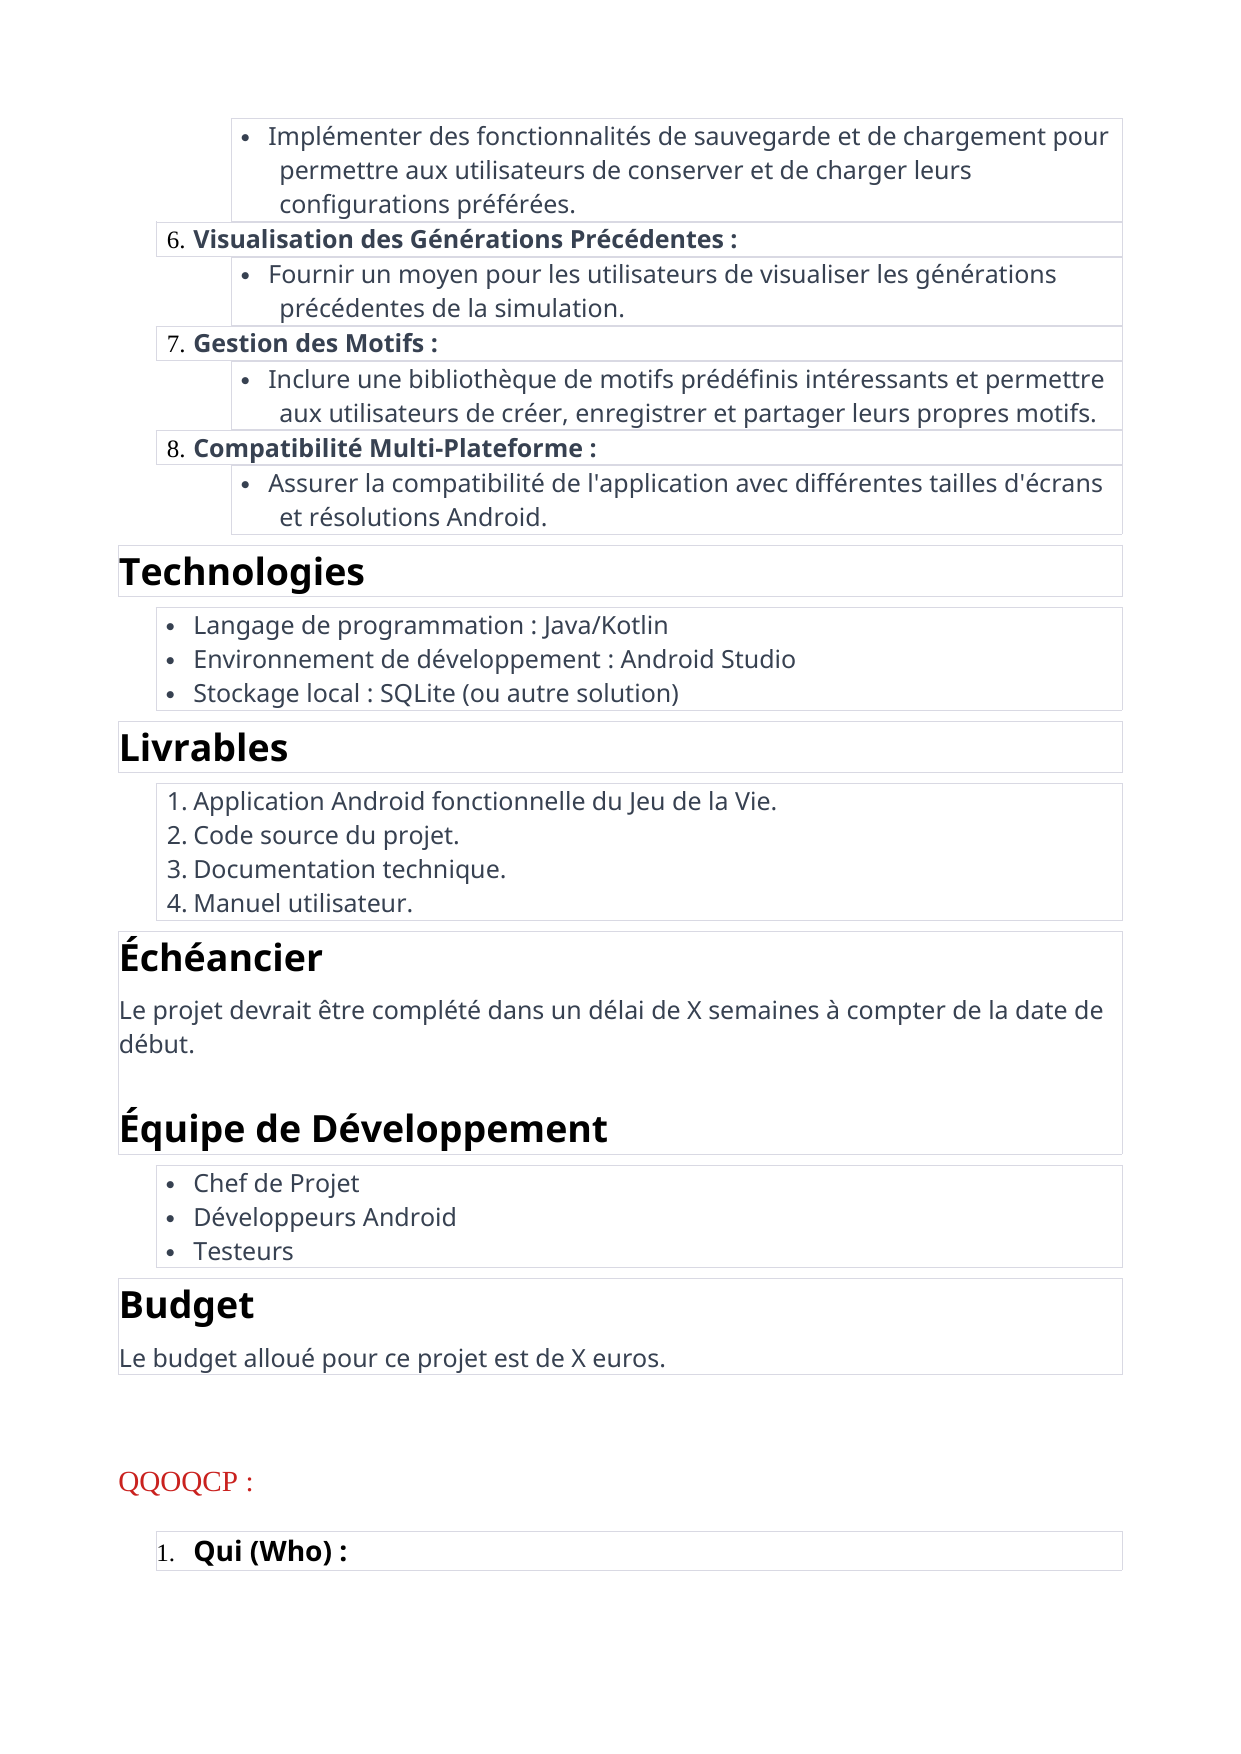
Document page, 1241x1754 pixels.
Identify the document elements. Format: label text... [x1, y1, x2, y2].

list Environnement de développement : Android Studio [157, 641, 1122, 675]
list Développeurs Android [157, 1199, 1122, 1233]
list Manuel utilisateur. [157, 885, 1122, 920]
list Qui (Who) : [157, 1532, 1122, 1570]
list Testeurs [157, 1233, 1122, 1267]
list Assurer la compatibilité de l'application avec différentes tailles d'écrans et résolutions Android. [232, 466, 1122, 534]
list Application Android fonctionnelle du Jeu de la Vie. [157, 784, 1122, 817]
subtitle Livrables [119, 722, 1122, 772]
list Gestion des Motifs : [157, 327, 1122, 360]
list Code source du projet. [157, 817, 1122, 851]
list Compatibilité Multi-Plateforme : [157, 431, 1122, 464]
text Le budget alloué pour ce projet est de X euros. [119, 1340, 1122, 1374]
subtitle Équipe de Développement [119, 1102, 1122, 1154]
text Le projet devrait être complété dans un délai de X semaines à compter de la date de début. [119, 992, 1122, 1061]
list Fournir un moyen pour les utilisateurs de visualiser les générations précédentes de la simulation. [232, 258, 1122, 325]
list Chef de Projet [157, 1166, 1122, 1199]
list Documentation technique. [157, 851, 1122, 885]
subtitle Technologies [119, 546, 1122, 596]
subtitle Échéancier [119, 932, 1122, 982]
list Stockage local : SQLite (ou autre solution) [157, 675, 1122, 710]
list Implémenter des fonctionnalités de sauvegarde et de chargement pour permettre aux utilisateurs de conserver et de charger leurs configurations préférées. [232, 119, 1122, 221]
list Langage de programmation : Java/Kotlin [157, 608, 1122, 641]
list Inclure une bibliothèque de motifs prédéfinis intéressants et permettre aux utilisateurs de créer, enregistrer et partager leurs propres motifs. [232, 362, 1122, 429]
text QQOQCP : [118, 1464, 1122, 1497]
subtitle Budget [119, 1279, 1122, 1330]
list Visualisation des Générations Précédentes : [157, 223, 1122, 256]
